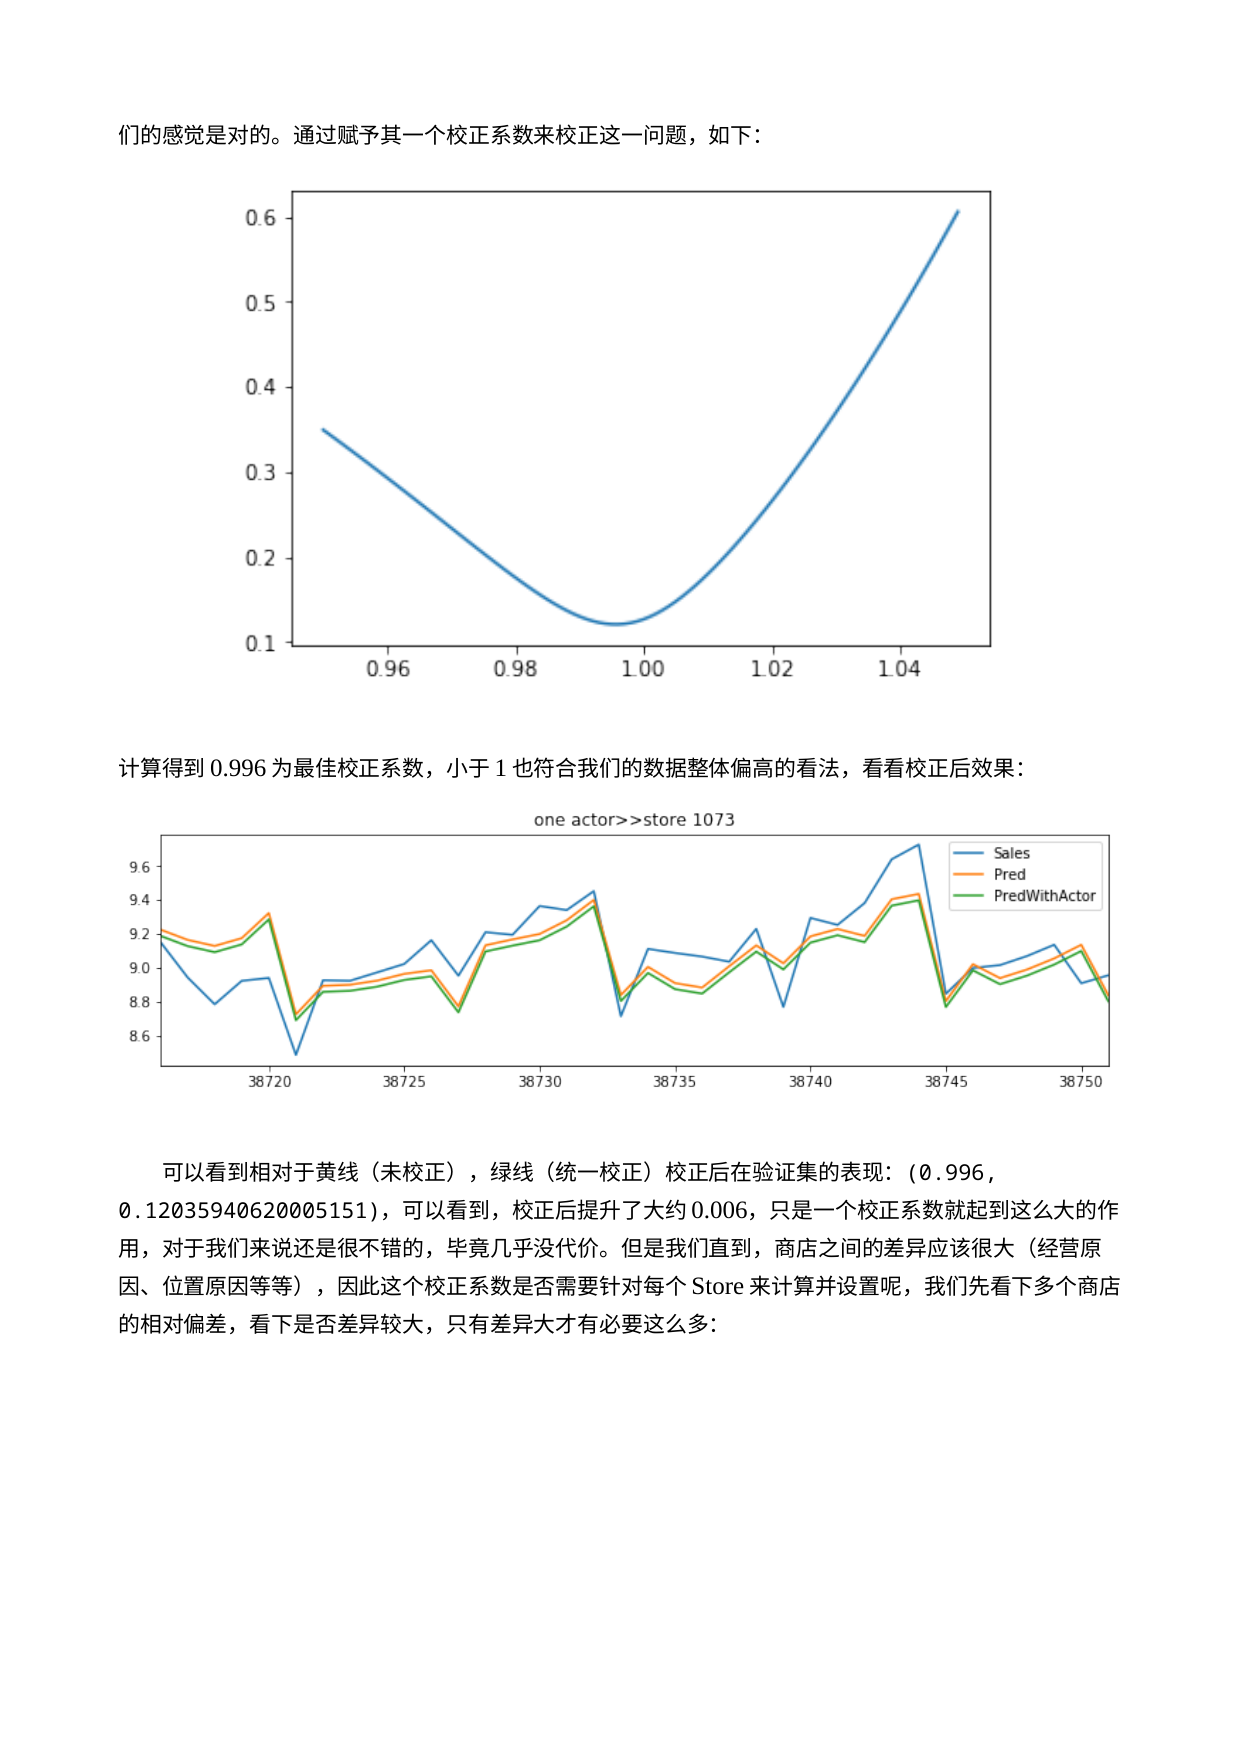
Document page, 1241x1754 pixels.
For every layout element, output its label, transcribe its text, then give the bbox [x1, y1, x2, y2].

text 们的感觉是对的。通过赋予其一个校正系数来校正这一问题，如下： [118, 118, 1122, 150]
picture [229, 170, 1011, 696]
text 可以看到相对于黄线（未校正），绿线（统一校正）校正后在验证集的表现：(0.996, 0.12035940620005151)，可以看到，校正后提升了大约0.006，只是一个校正系数就起到这么大的作用，对于我们来说还是很不错的，毕竟几乎没代价。但是我们直到，商店之间的差异应该很大（经营原因、位置原因等等），因此这个校正系数是否需要针对每个Store来计算并设置呢，我们先看下多个商店的相对偏差，看下是否差异较大，只有差异大才有必要这么多： [118, 1155, 1122, 1338]
text 计算得到0.996为最佳校正系数，小于1也符合我们的数据整体偏高的看法，看看校正后效果： [118, 751, 1122, 782]
picture [118, 803, 1123, 1100]
